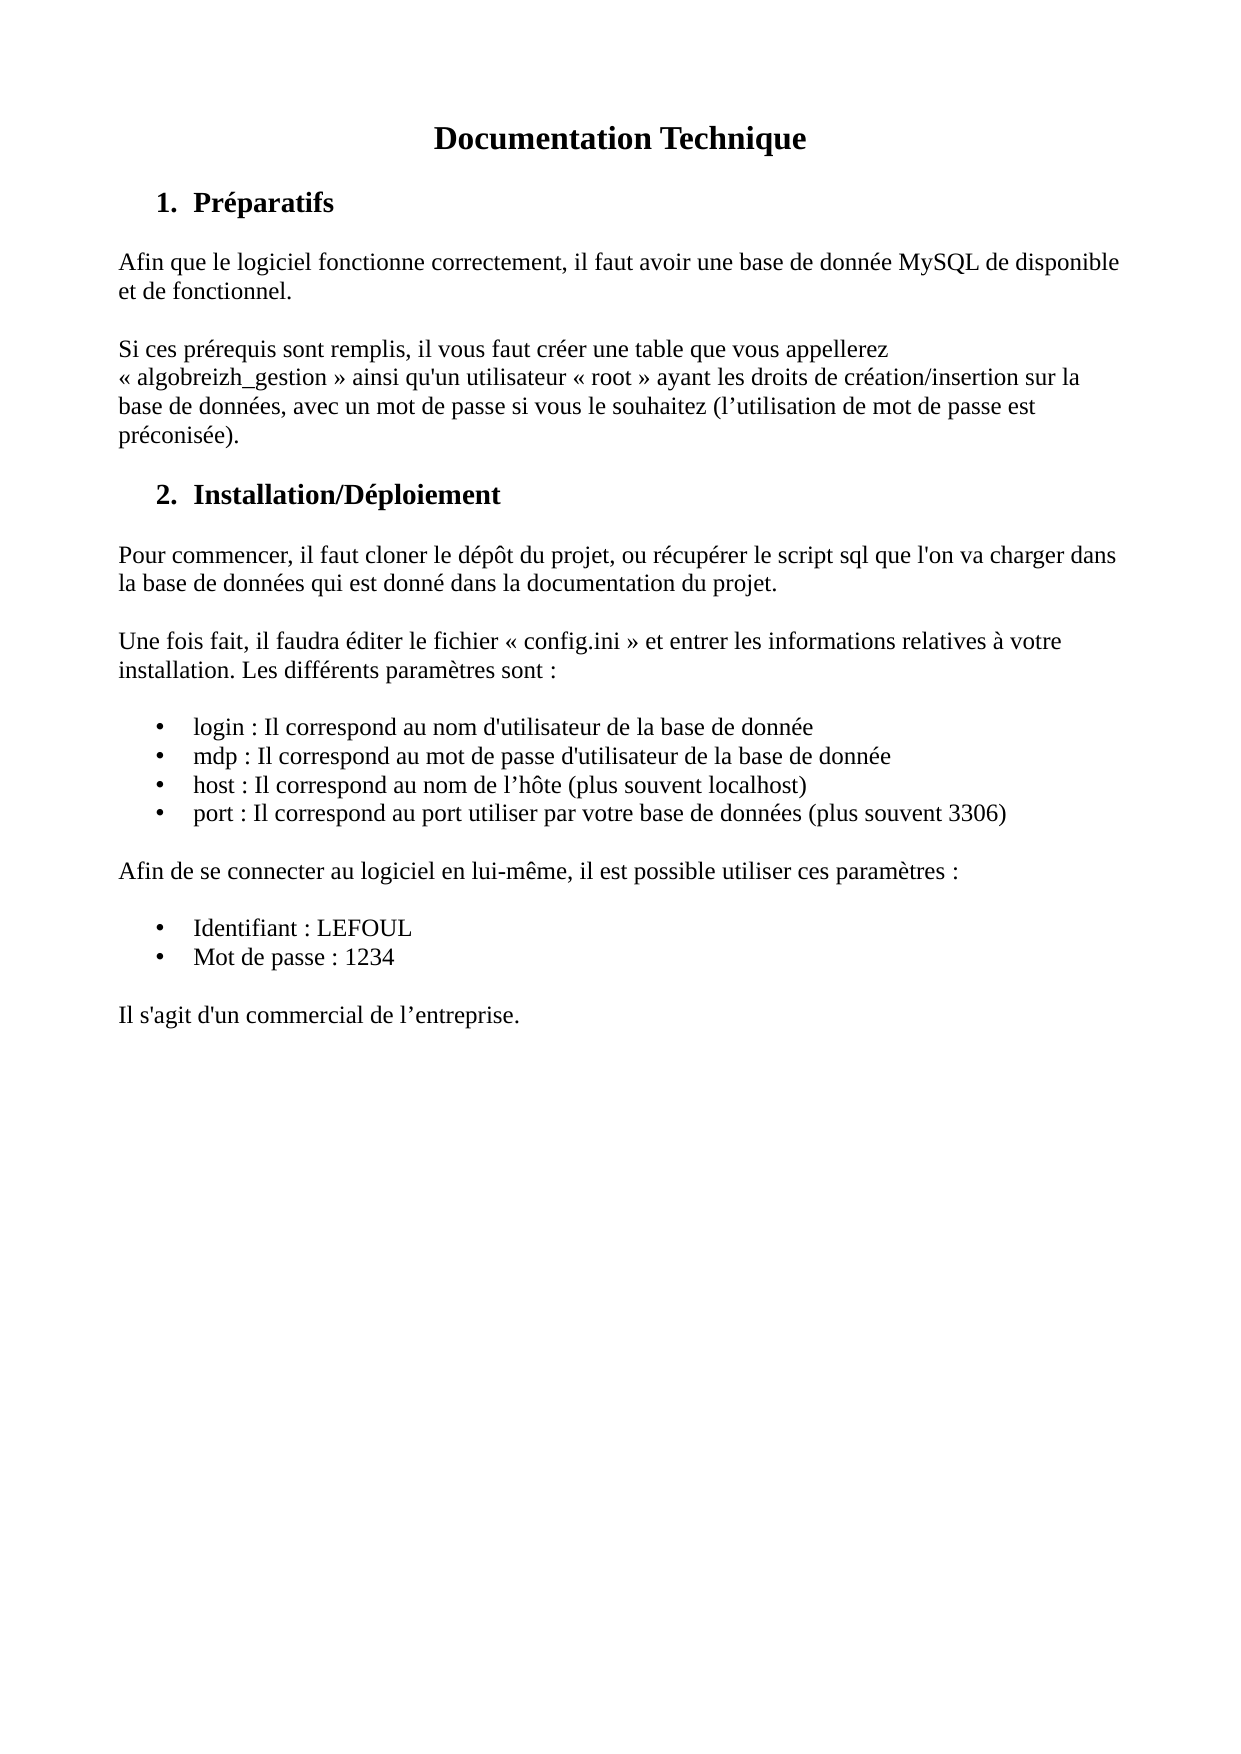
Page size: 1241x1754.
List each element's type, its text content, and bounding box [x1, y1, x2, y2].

text Si ces prérequis sont remplis, il vous faut créer une table que vous appellerez « algobreizh_gestion » ainsi qu'un utilisateur « root » ayant les droits de création/insertion sur la base de données, avec un mot de passe si vous le souhaitez (l’utilisation de mot de passe est préconisée). [118, 334, 1122, 449]
list port : Il correspond au port utiliser par votre base de données (plus souvent 3306) [156, 798, 1122, 827]
list Mot de passe : 1234 [156, 942, 1122, 971]
list host : Il correspond au nom de l’hôte (plus souvent localhost) [156, 770, 1122, 798]
list Installation/Déploiement [156, 477, 1122, 511]
list Identifiant : LEFOUL [156, 913, 1122, 942]
text Documentation Technique [118, 118, 1122, 156]
text Une fois fait, il faudra éditer le fichier « config.ini » et entrer les informations relatives à votre installation. Les différents paramètres sont : [118, 626, 1122, 683]
list mdp : Il correspond au mot de passe d'utilisateur de la base de donnée [156, 741, 1122, 770]
text Afin de se connecter au logiciel en lui-même, il est possible utiliser ces paramètres : [118, 856, 1122, 885]
text Il s'agit d'un commercial de l’entreprise. [118, 1000, 1122, 1028]
text Afin que le logiciel fonctionne correctement, il faut avoir une base de donnée MySQL de disponible et de fonctionnel. [118, 247, 1122, 305]
text Pour commencer, il faut cloner le dépôt du projet, ou récupérer le script sql que l'on va charger dans la base de données qui est donné dans la documentation du projet. [118, 540, 1122, 597]
list login : Il correspond au nom d'utilisateur de la base de donnée [156, 712, 1122, 741]
list Préparatifs [156, 185, 1122, 219]
